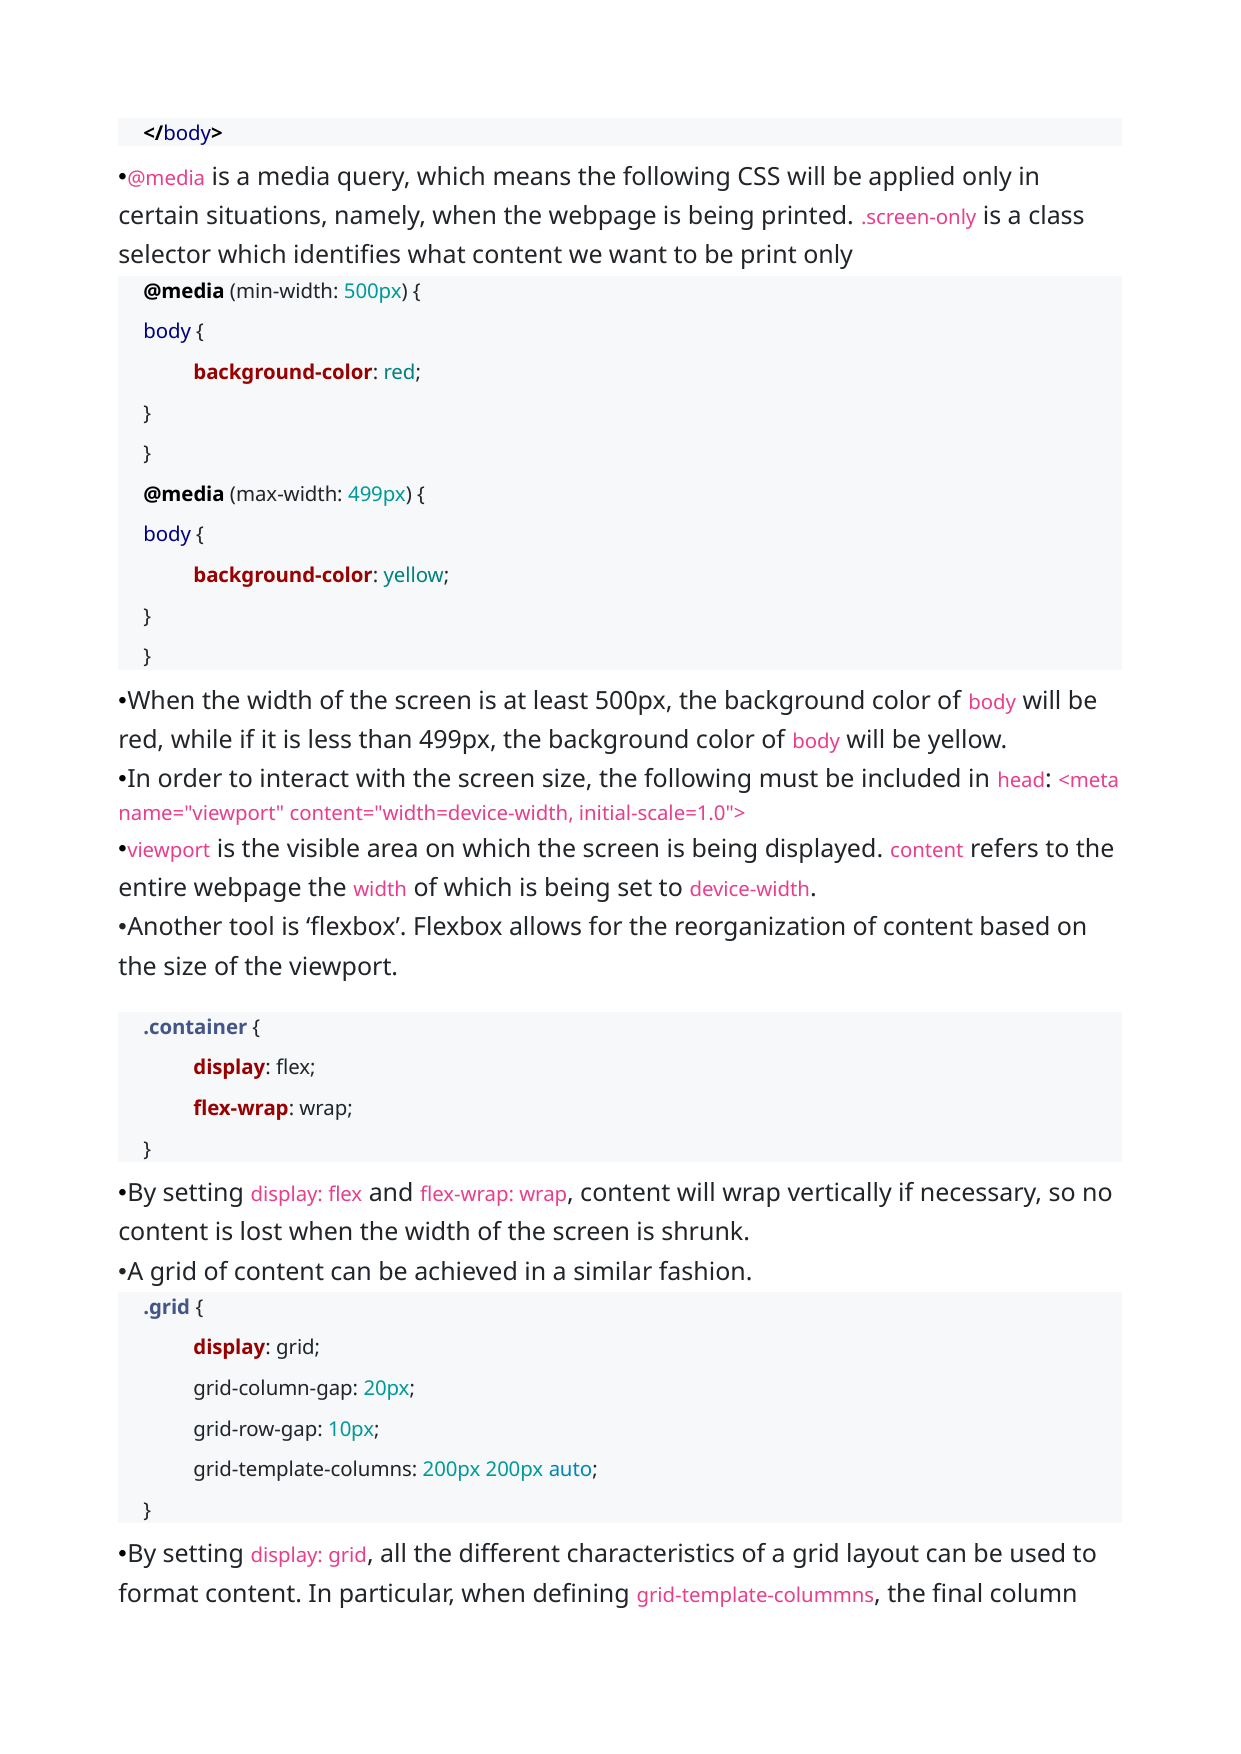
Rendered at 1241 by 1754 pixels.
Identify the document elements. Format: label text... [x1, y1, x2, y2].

list } [118, 439, 1122, 467]
list viewport is the visible area on which the screen is being displayed. content refers to the entire webpage the width of which is being set to device-width. [118, 831, 1122, 904]
list display: flex; [118, 1053, 1122, 1081]
list grid-template-columns: 200px 200px auto; [118, 1455, 1122, 1483]
list grid-column-gap: 20px; [118, 1374, 1122, 1402]
list } [118, 398, 1122, 426]
list } [118, 1134, 1122, 1162]
list flex-wrap: wrap; [118, 1094, 1122, 1122]
list body { [118, 317, 1122, 345]
list .container { [118, 1012, 1122, 1040]
list .grid { [118, 1292, 1122, 1320]
list When the width of the screen is at least 500px, the background color of body will be red, while if it is less than 499px, the background color of body will be yellow. [118, 682, 1122, 756]
list Another tool is ‘flexbox’. Flexbox allows for the reorganization of content based on the size of the viewport. [118, 909, 1122, 982]
list A grid of content can be achieved in a similar fashion. [118, 1253, 1122, 1287]
list By setting display: grid, all the different characteristics of a grid layout can be used to format content. In particular, when defining grid-template-colummns, the final column [118, 1536, 1122, 1609]
list background-color: red; [118, 357, 1122, 386]
list display: grid; [118, 1333, 1122, 1361]
list } [118, 642, 1122, 670]
list @media is a media query, which means the following CSS will be applied only in certain situations, namely, when the webpage is being printed. .screen-only is a class selector which identifies what content we want to be print only [118, 159, 1122, 271]
list } [118, 1496, 1122, 1523]
list In order to interact with the screen size, the following must be included in head: <meta name="viewport" content="width=device-width, initial-scale=1.0"> [118, 761, 1122, 827]
list background-color: yellow; [118, 561, 1122, 589]
list @media (max-width: 499px) { [118, 479, 1122, 507]
list By setting display: flex and flex-wrap: wrap, content will wrap vertically if necessary, so no content is lost when the width of the screen is shrunk. [118, 1175, 1122, 1248]
list @media (min-width: 500px) { [118, 276, 1122, 304]
list } [118, 601, 1122, 629]
list </body> [118, 118, 1122, 146]
list grid-row-gap: 10px; [118, 1414, 1122, 1442]
list body { [118, 520, 1122, 548]
